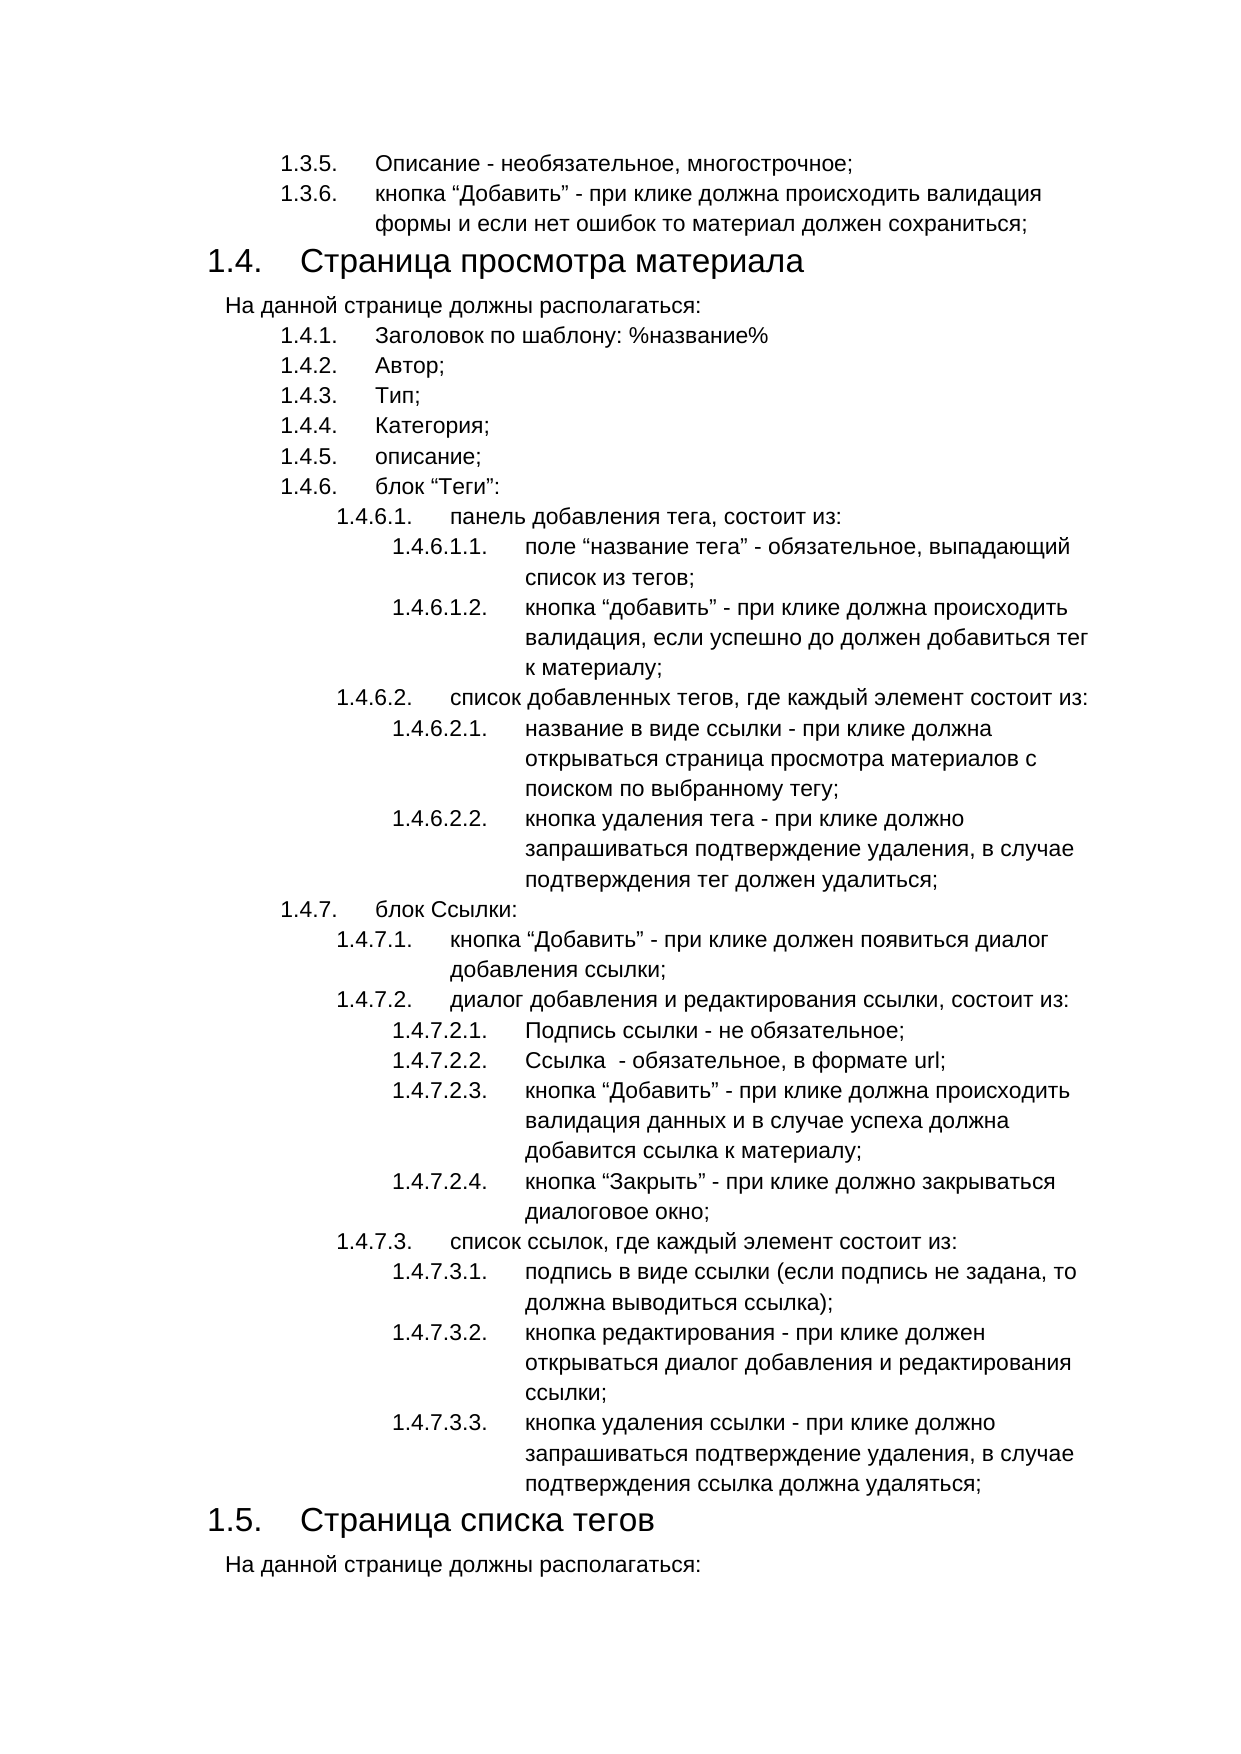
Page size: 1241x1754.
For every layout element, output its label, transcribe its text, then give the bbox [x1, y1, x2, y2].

list список добавленных тегов, где каждый элемент состоит из: [412, 684, 1090, 711]
list кнопка “Закрыть” - при клике должно закрываться диалоговое окно; [487, 1168, 1090, 1224]
list кнопка “Добавить” - при клике должна происходить валидация формы и если нет ошибок то материал должен сохраниться; [337, 180, 1090, 237]
list кнопка удаления тега - при клике должно запрашиваться подтверждение удаления, в случае подтверждения тег должен удалиться; [487, 805, 1090, 892]
list кнопка удаления ссылки - при клике должно запрашиваться подтверждение удаления, в случае подтверждения ссылка должна удаляться; [487, 1409, 1090, 1496]
list Подпись ссылки - не обязательное; [487, 1017, 1090, 1043]
list Тип; [337, 382, 1090, 408]
list кнопка редактирования - при клике должен открываться диалог добавления и редактирования ссылки; [487, 1319, 1090, 1405]
list Категория; [337, 412, 1090, 439]
list Ссылка - обязательное, в формате url; [487, 1047, 1090, 1073]
list поле “название тега” - обязательное, выпадающий список из тегов; [487, 533, 1090, 590]
list Заголовок по шаблону: %название% [337, 322, 1090, 348]
list диалог добавления и редактирования ссылки, состоит из: [412, 986, 1090, 1013]
list кнопка “Добавить” - при клике должен появиться диалог добавления ссылки; [412, 926, 1090, 982]
list название в виде ссылки - при клике должна открываться страница просмотра материалов с поиском по выбранному тегу; [487, 714, 1090, 801]
list подпись в виде ссылки (если подпись не задана, то должна выводиться ссылка); [487, 1258, 1090, 1315]
text На данной странице должны располагаться: [150, 292, 1090, 318]
list блок Ссылки: [337, 896, 1090, 922]
text На данной странице должны располагаться: [150, 1551, 1090, 1577]
list описание; [337, 443, 1090, 469]
list Описание - необязательное, многострочное; [337, 150, 1090, 176]
list кнопка “добавить” - при клике должна происходить валидация, если успешно до должен добавиться тег к материалу; [487, 594, 1090, 680]
list кнопка “Добавить” - при клике должна происходить валидация данных и в случае успеха должна добавится ссылка к материалу; [487, 1077, 1090, 1164]
list блок “Теги”: [337, 473, 1090, 499]
list панель добавления тега, состоит из: [412, 503, 1090, 529]
list Автор; [337, 352, 1090, 378]
subtitle Страница списка тегов [262, 1500, 1090, 1538]
subtitle Страница просмотра материала [262, 241, 1090, 279]
list список ссылок, где каждый элемент состоит из: [412, 1228, 1090, 1254]
